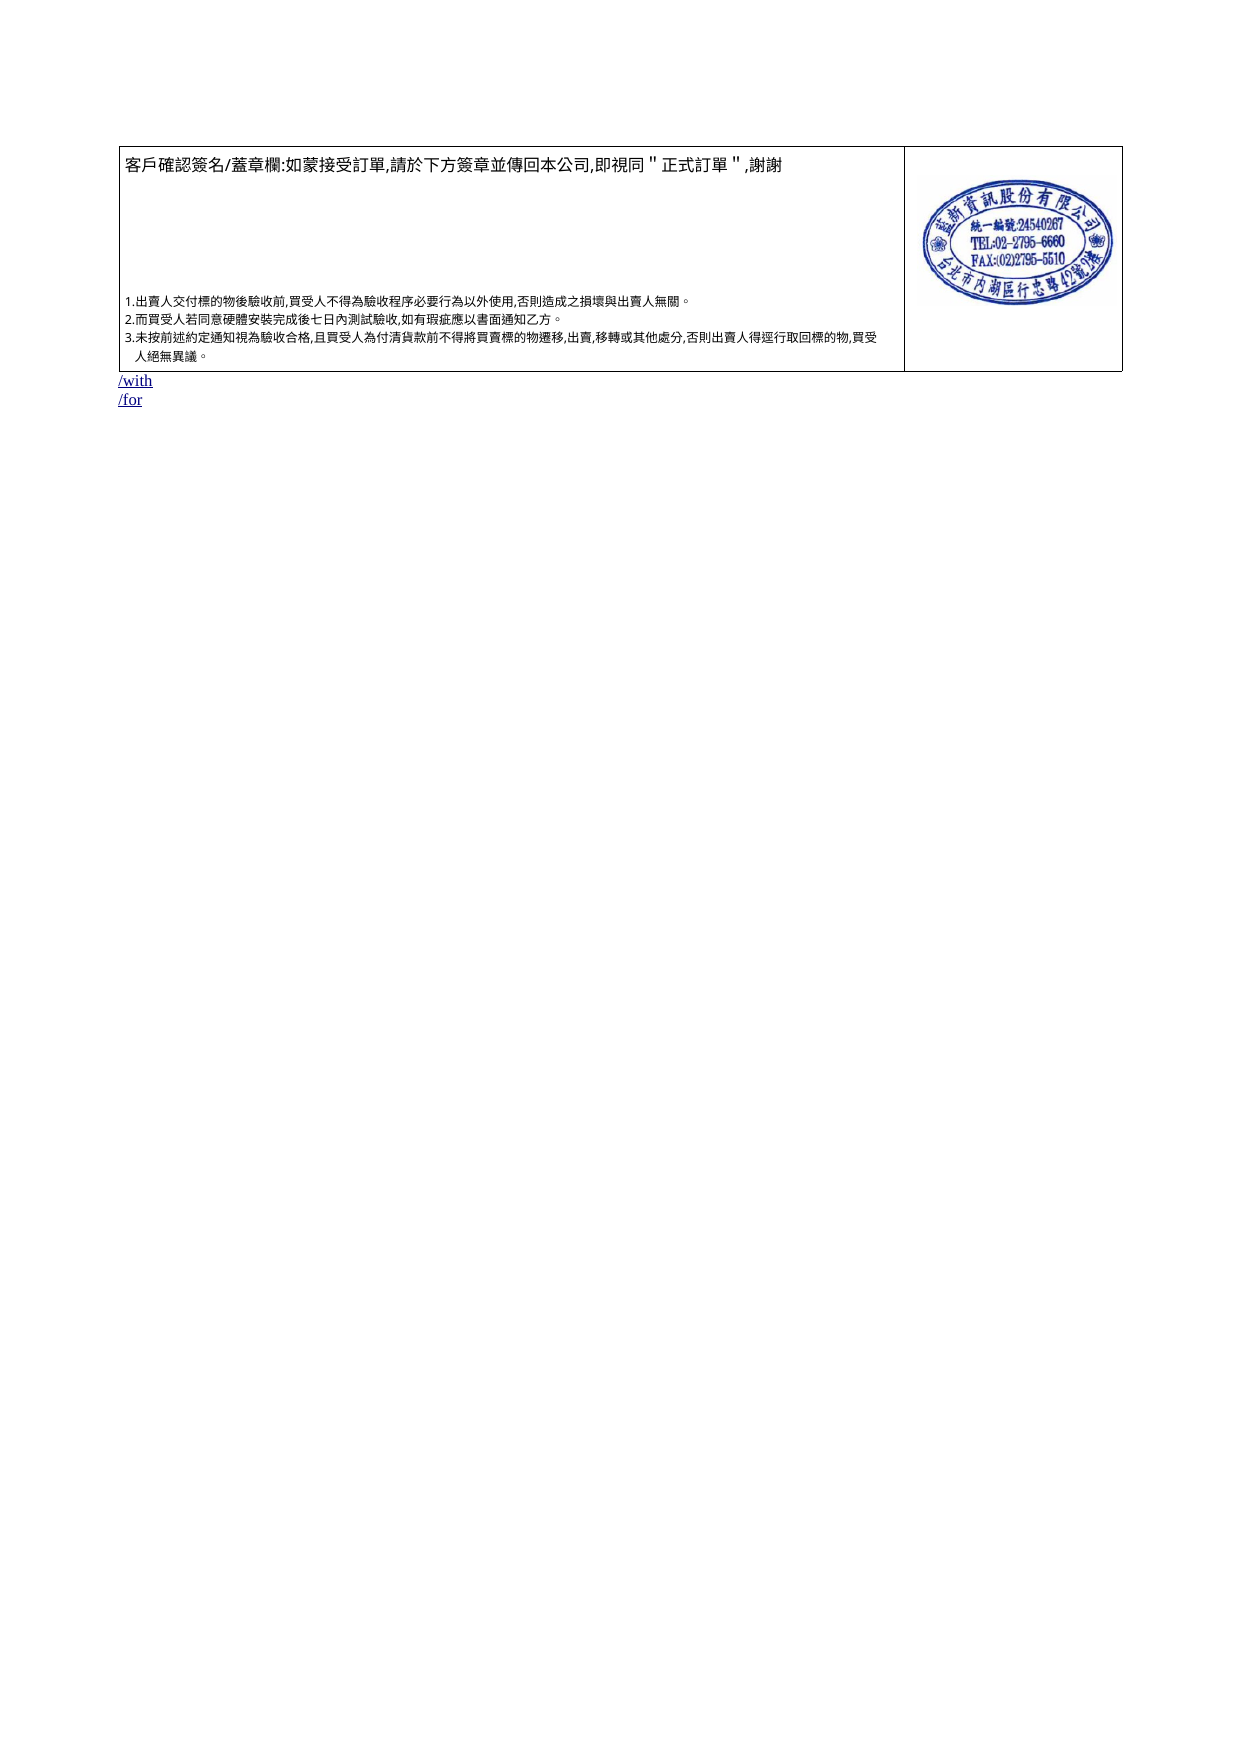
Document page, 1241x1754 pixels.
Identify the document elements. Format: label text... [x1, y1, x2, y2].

picture [910, 175, 1118, 306]
text /for [118, 390, 1122, 409]
table_header [905, 147, 1122, 371]
table_header 客戶確認簽名/蓋章欄:如蒙接受訂單,請於下方簽章並傳回本公司,即視同＂正式訂單＂,謝謝 1.出賣人交付標的物後驗收前,買受人不得為驗收程序必要行為以外使用,否則造成之損壞與出賣人無關◦ 2.而買受人若同意硬體安裝完成後七日內測試驗收,如有瑕疵應以書面通知乙方◦ 3.未按前述約定通知視為驗收合格,且買受人為付清貨款前不得將買賣標的物遷移,出賣,移轉或其他處分,否則出賣人得逕行取回標的物,買受 人絕無異議◦ [120, 147, 904, 371]
text /with [118, 372, 1122, 390]
